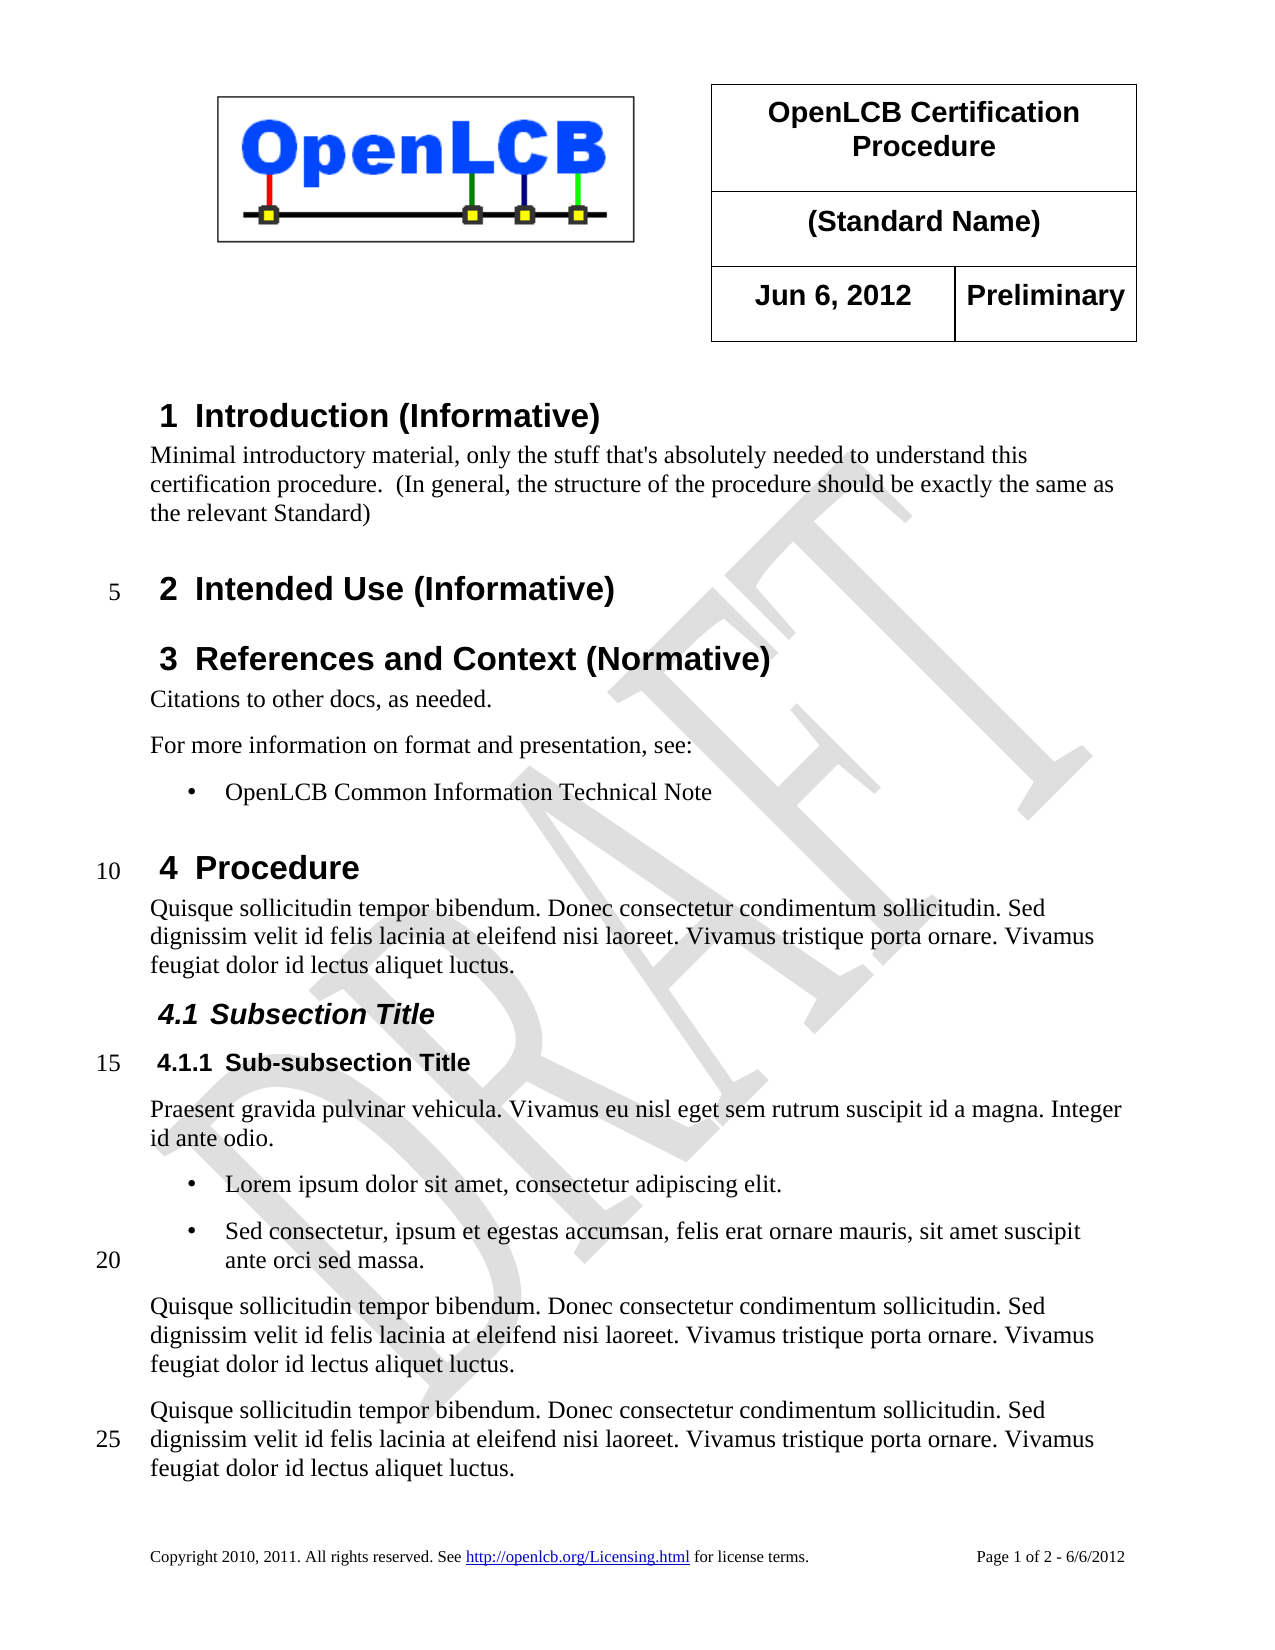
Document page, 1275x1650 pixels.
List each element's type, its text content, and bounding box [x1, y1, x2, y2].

subtitle [863, 569, 1125, 608]
text Quisque sollicitudin tempor bibendum. Donec consectetur condimentum sollicitudin. Sed dignissim velit id felis lacinia at eleifend nisi laoreet. Vivamus tristique porta ornare. Vivamus feugiat dolor id lectus aliquet luctus. [377, 1291, 494, 1362]
subtitle Subsection Title [150, 997, 383, 1030]
subtitle Procedure [150, 848, 578, 886]
list Lorem ipsum dolor sit amet, consectetur adipiscing elit. [457, 1169, 551, 1198]
subtitle [653, 848, 835, 886]
text Quisque sollicitudin tempor bibendum. Donec consectetur condimentum sollicitudin. Sed dignissim velit id felis lacinia at eleifend nisi laoreet. Vivamus tristique porta ornare. Vivamus feugiat dolor id lectus aliquet luctus. [680, 935, 786, 979]
text [677, 684, 962, 712]
list OpenLCB Common Information Technical Note [548, 777, 754, 805]
text Quisque sollicitudin tempor bibendum. Donec consectetur condimentum sollicitudin. Sed dignissim velit id felis lacinia at eleifend nisi laoreet. Vivamus tristique porta ornare. Vivamus feugiat dolor id lectus aliquet luctus. [603, 893, 701, 966]
list OpenLCB Common Information Technical Note [187, 777, 522, 805]
list OpenLCB Common Information Technical Note [1045, 777, 1125, 805]
subtitle Sub-subsection Title [711, 1048, 1125, 1077]
subtitle Intended Use (Informative) [150, 569, 756, 608]
text Quisque sollicitudin tempor bibendum. Donec consectetur condimentum sollicitudin. Sed dignissim velit id felis lacinia at eleifend nisi laoreet. Vivamus tristique porta ornare. Vivamus feugiat dolor id lectus aliquet luctus. [719, 893, 1125, 979]
text Quisque sollicitudin tempor bibendum. Donec consectetur condimentum sollicitudin. Sed dignissim velit id felis lacinia at eleifend nisi laoreet. Vivamus tristique porta ornare. Vivamus feugiat dolor id lectus aliquet luctus. [367, 938, 478, 979]
text Quisque sollicitudin tempor bibendum. Donec consectetur condimentum sollicitudin. Sed dignissim velit id felis lacinia at eleifend nisi laoreet. Vivamus tristique porta ornare. Vivamus feugiat dolor id lectus aliquet luctus. [150, 1395, 1125, 1481]
subtitle References and Context (Normative) [933, 639, 1125, 677]
text Praesent gravida pulvinar vehicula. Vivamus eu nisl eget sem rutrum suscipit id a magna. Integer id ante odio. [212, 1094, 395, 1152]
text Quisque sollicitudin tempor bibendum. Donec consectetur condimentum sollicitudin. Sed dignissim velit id felis lacinia at eleifend nisi laoreet. Vivamus tristique porta ornare. Vivamus feugiat dolor id lectus aliquet luctus. [150, 893, 642, 979]
text Quisque sollicitudin tempor bibendum. Donec consectetur condimentum sollicitudin. Sed dignissim velit id felis lacinia at eleifend nisi laoreet. Vivamus tristique porta ornare. Vivamus feugiat dolor id lectus aliquet luctus. [150, 1291, 408, 1377]
subtitle [841, 848, 1125, 886]
text [978, 684, 1125, 712]
subtitle References and Context (Normative) [764, 639, 927, 677]
text Praesent gravida pulvinar vehicula. Vivamus eu nisl eget sem rutrum suscipit id a magna. Integer id ante odio. [378, 1094, 505, 1152]
text For more information on format and presentation, see: [150, 730, 708, 759]
text [723, 730, 819, 759]
list Sed consectetur, ipsum et egestas accumsan, felis erat ornare mauris, sit amet suscipit ante orci sed massa. [187, 1216, 315, 1273]
text Praesent gravida pulvinar vehicula. Vivamus eu nisl eget sem rutrum suscipit id a magna. Integer id ante odio. [622, 1094, 1125, 1152]
subtitle Sub-subsection Title [444, 1048, 514, 1077]
subtitle [571, 848, 653, 886]
subtitle Subsection Title [530, 997, 677, 1030]
subtitle Sub-subsection Title [541, 1048, 709, 1077]
subtitle References and Context (Normative) [150, 639, 659, 677]
text Praesent gravida pulvinar vehicula. Vivamus eu nisl eget sem rutrum suscipit id a magna. Integer id ante odio. [502, 1094, 664, 1152]
list Sed consectetur, ipsum et egestas accumsan, felis erat ornare mauris, sit amet suscipit ante orci sed massa. [302, 1216, 489, 1273]
subtitle References and Context (Normative) [665, 639, 764, 677]
text [1024, 730, 1125, 759]
text Citations to other docs, as needed. [150, 684, 661, 712]
list Sed consectetur, ipsum et egestas accumsan, felis erat ornare mauris, sit amet suscipit ante orci sed massa. [493, 1216, 1125, 1273]
list OpenLCB Common Information Technical Note [799, 777, 1033, 805]
subtitle Sub-subsection Title [150, 1048, 430, 1077]
subtitle [757, 569, 858, 608]
list Lorem ipsum dolor sit amet, consectetur adipiscing elit. [187, 1169, 240, 1198]
subtitle Subsection Title [393, 997, 514, 1030]
text Quisque sollicitudin tempor bibendum. Donec consectetur condimentum sollicitudin. Sed dignissim velit id felis lacinia at eleifend nisi laoreet. Vivamus tristique porta ornare. Vivamus feugiat dolor id lectus aliquet luctus. [474, 1291, 1125, 1377]
text [825, 730, 1009, 759]
subtitle Subsection Title [820, 997, 1125, 1030]
subtitle Introduction (Informative) [150, 396, 1125, 434]
subtitle Subsection Title [675, 997, 816, 1030]
text Minimal introductory material, only the stuff that's absolutely needed to understand this certification procedure. (In general, the structure of the procedure should be exactly the same as the relevant Standard) [150, 440, 1125, 527]
text Praesent gravida pulvinar vehicula. Vivamus eu nisl eget sem rutrum suscipit id a magna. Integer id ante odio. [150, 1094, 204, 1152]
list Lorem ipsum dolor sit amet, consectetur adipiscing elit. [255, 1169, 439, 1198]
picture [216, 95, 636, 244]
list Lorem ipsum dolor sit amet, consectetur adipiscing elit. [565, 1169, 1125, 1198]
